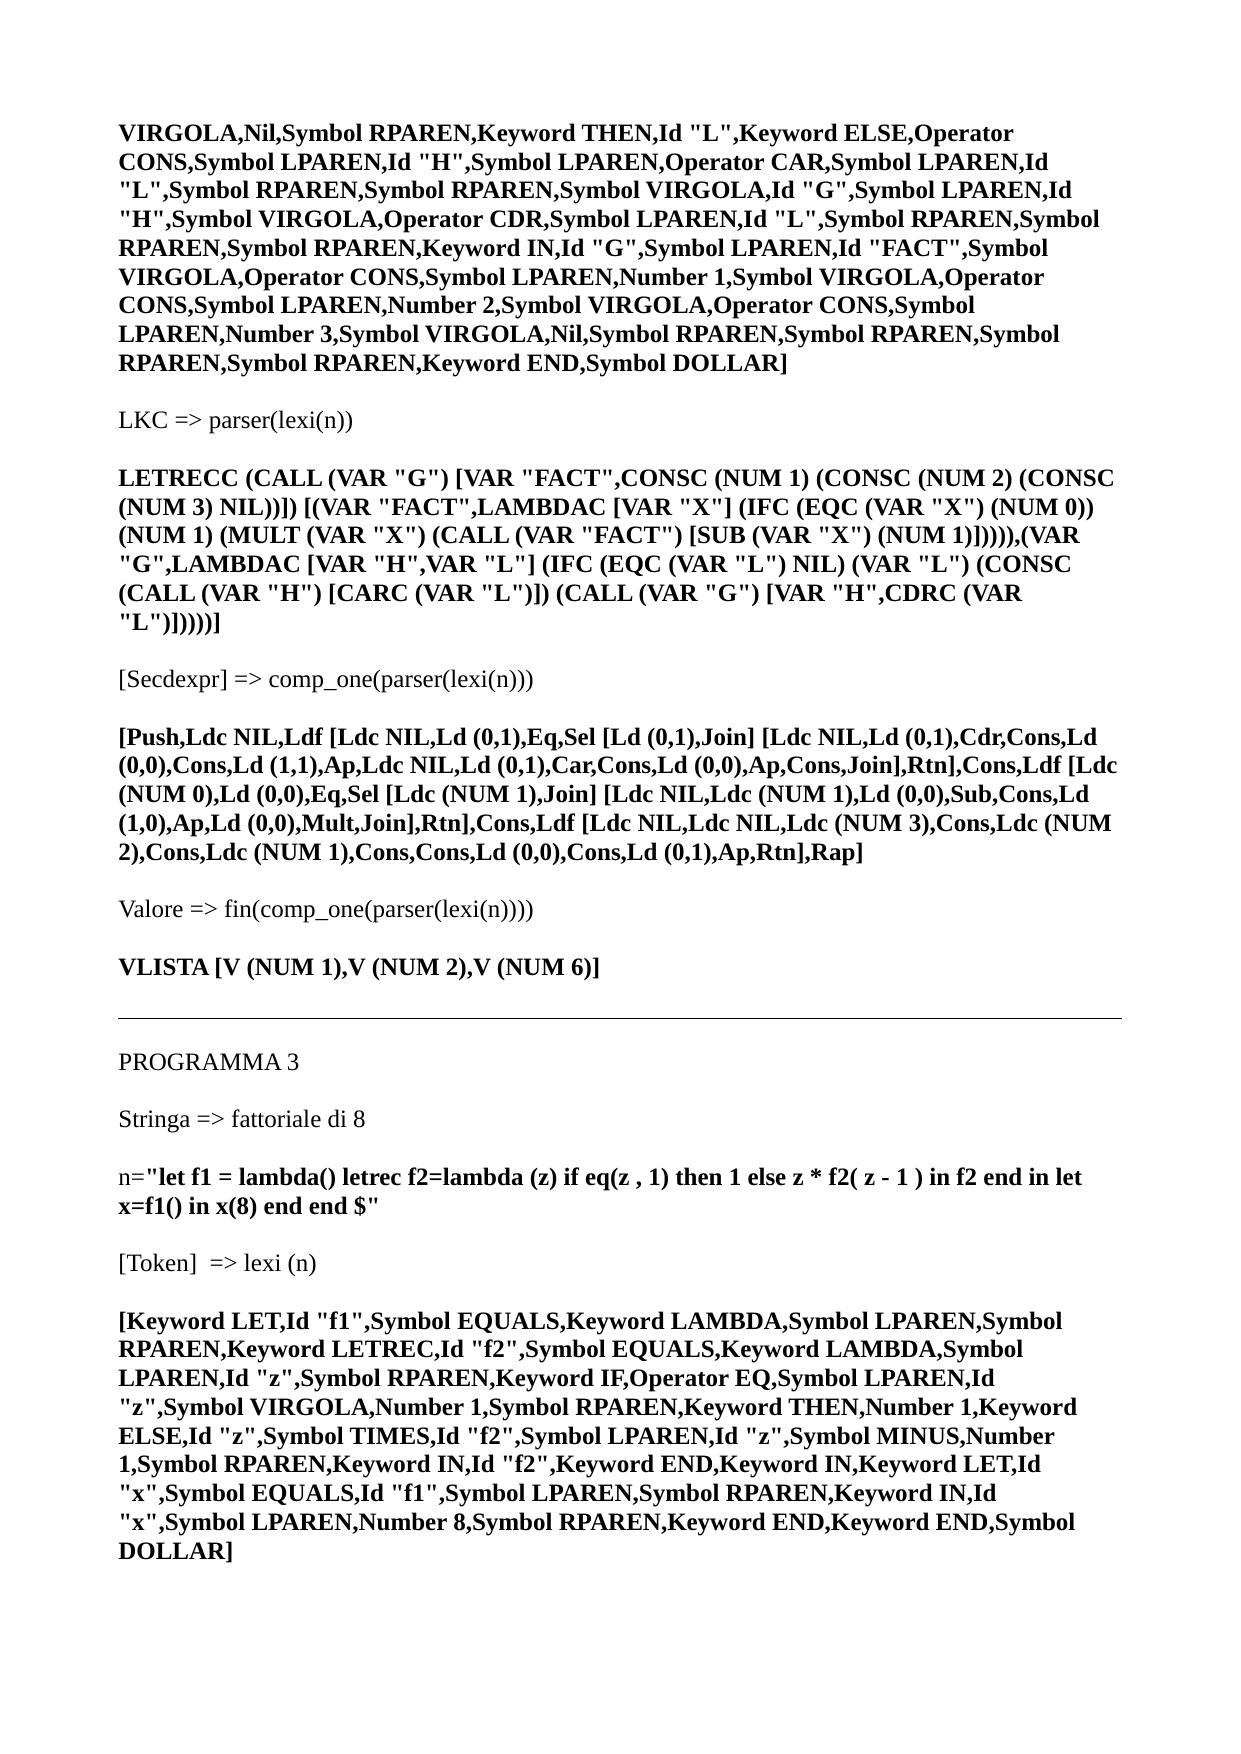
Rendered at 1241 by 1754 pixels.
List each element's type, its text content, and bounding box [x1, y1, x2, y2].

text VLISTA [V (NUM 1),V (NUM 2),V (NUM 6)] [118, 952, 1122, 981]
text [Secdexpr] => comp_one(parser(lexi(n))) [118, 664, 1122, 693]
text LKC => parser(lexi(n)) [118, 406, 1122, 434]
text Stringa => fattoriale di 8 [118, 1104, 1122, 1133]
text Valore => fin(comp_one(parser(lexi(n)))) [118, 894, 1122, 923]
text VIRGOLA,Nil,Symbol RPAREN,Keyword THEN,Id "L",Keyword ELSE,Operator CONS,Symbol LPAREN,Id "H",Symbol LPAREN,Operator CAR,Symbol LPAREN,Id "L",Symbol RPAREN,Symbol RPAREN,Symbol VIRGOLA,Id "G",Symbol LPAREN,Id "H",Symbol VIRGOLA,Operator CDR,Symbol LPAREN,Id "L",Symbol RPAREN,Symbol RPAREN,Symbol RPAREN,Keyword IN,Id "G",Symbol LPAREN,Id "FACT",Symbol VIRGOLA,Operator CONS,Symbol LPAREN,Number 1,Symbol VIRGOLA,Operator CONS,Symbol LPAREN,Number 2,Symbol VIRGOLA,Operator CONS,Symbol LPAREN,Number 3,Symbol VIRGOLA,Nil,Symbol RPAREN,Symbol RPAREN,Symbol RPAREN,Symbol RPAREN,Keyword END,Symbol DOLLAR] [118, 118, 1122, 377]
text [Keyword LET,Id "f1",Symbol EQUALS,Keyword LAMBDA,Symbol LPAREN,Symbol RPAREN,Keyword LETREC,Id "f2",Symbol EQUALS,Keyword LAMBDA,Symbol LPAREN,Id "z",Symbol RPAREN,Keyword IF,Operator EQ,Symbol LPAREN,Id "z",Symbol VIRGOLA,Number 1,Symbol RPAREN,Keyword THEN,Number 1,Keyword ELSE,Id "z",Symbol TIMES,Id "f2",Symbol LPAREN,Id "z",Symbol MINUS,Number 1,Symbol RPAREN,Keyword IN,Id "f2",Keyword END,Keyword IN,Keyword LET,Id "x",Symbol EQUALS,Id "f1",Symbol LPAREN,Symbol RPAREN,Keyword IN,Id "x",Symbol LPAREN,Number 8,Symbol RPAREN,Keyword END,Keyword END,Symbol DOLLAR] [118, 1306, 1122, 1564]
text n="let f1 = lambda() letrec f2=lambda (z) if eq(z , 1) then 1 else z * f2( z - 1 ) in f2 end in let x=f1() in x(8) end end $" [118, 1162, 1122, 1219]
text [Token] => lexi (n) [118, 1248, 1122, 1277]
text [Push,Ldc NIL,Ldf [Ldc NIL,Ld (0,1),Eq,Sel [Ld (0,1),Join] [Ldc NIL,Ld (0,1),Cdr,Cons,Ld (0,0),Cons,Ld (1,1),Ap,Ldc NIL,Ld (0,1),Car,Cons,Ld (0,0),Ap,Cons,Join],Rtn],Cons,Ldf [Ldc (NUM 0),Ld (0,0),Eq,Sel [Ldc (NUM 1),Join] [Ldc NIL,Ldc (NUM 1),Ld (0,0),Sub,Cons,Ld (1,0),Ap,Ld (0,0),Mult,Join],Rtn],Cons,Ldf [Ldc NIL,Ldc NIL,Ldc (NUM 3),Cons,Ldc (NUM 2),Cons,Ldc (NUM 1),Cons,Cons,Ld (0,0),Cons,Ld (0,1),Ap,Rtn],Rap] [118, 722, 1122, 866]
text PROGRAMMA 3 [118, 1047, 1122, 1076]
text LETRECC (CALL (VAR "G") [VAR "FACT",CONSC (NUM 1) (CONSC (NUM 2) (CONSC (NUM 3) NIL))]) [(VAR "FACT",LAMBDAC [VAR "X"] (IFC (EQC (VAR "X") (NUM 0)) (NUM 1) (MULT (VAR "X") (CALL (VAR "FACT") [SUB (VAR "X") (NUM 1)])))),(VAR "G",LAMBDAC [VAR "H",VAR "L"] (IFC (EQC (VAR "L") NIL) (VAR "L") (CONSC (CALL (VAR "H") [CARC (VAR "L")]) (CALL (VAR "G") [VAR "H",CDRC (VAR "L")]))))] [118, 463, 1122, 636]
